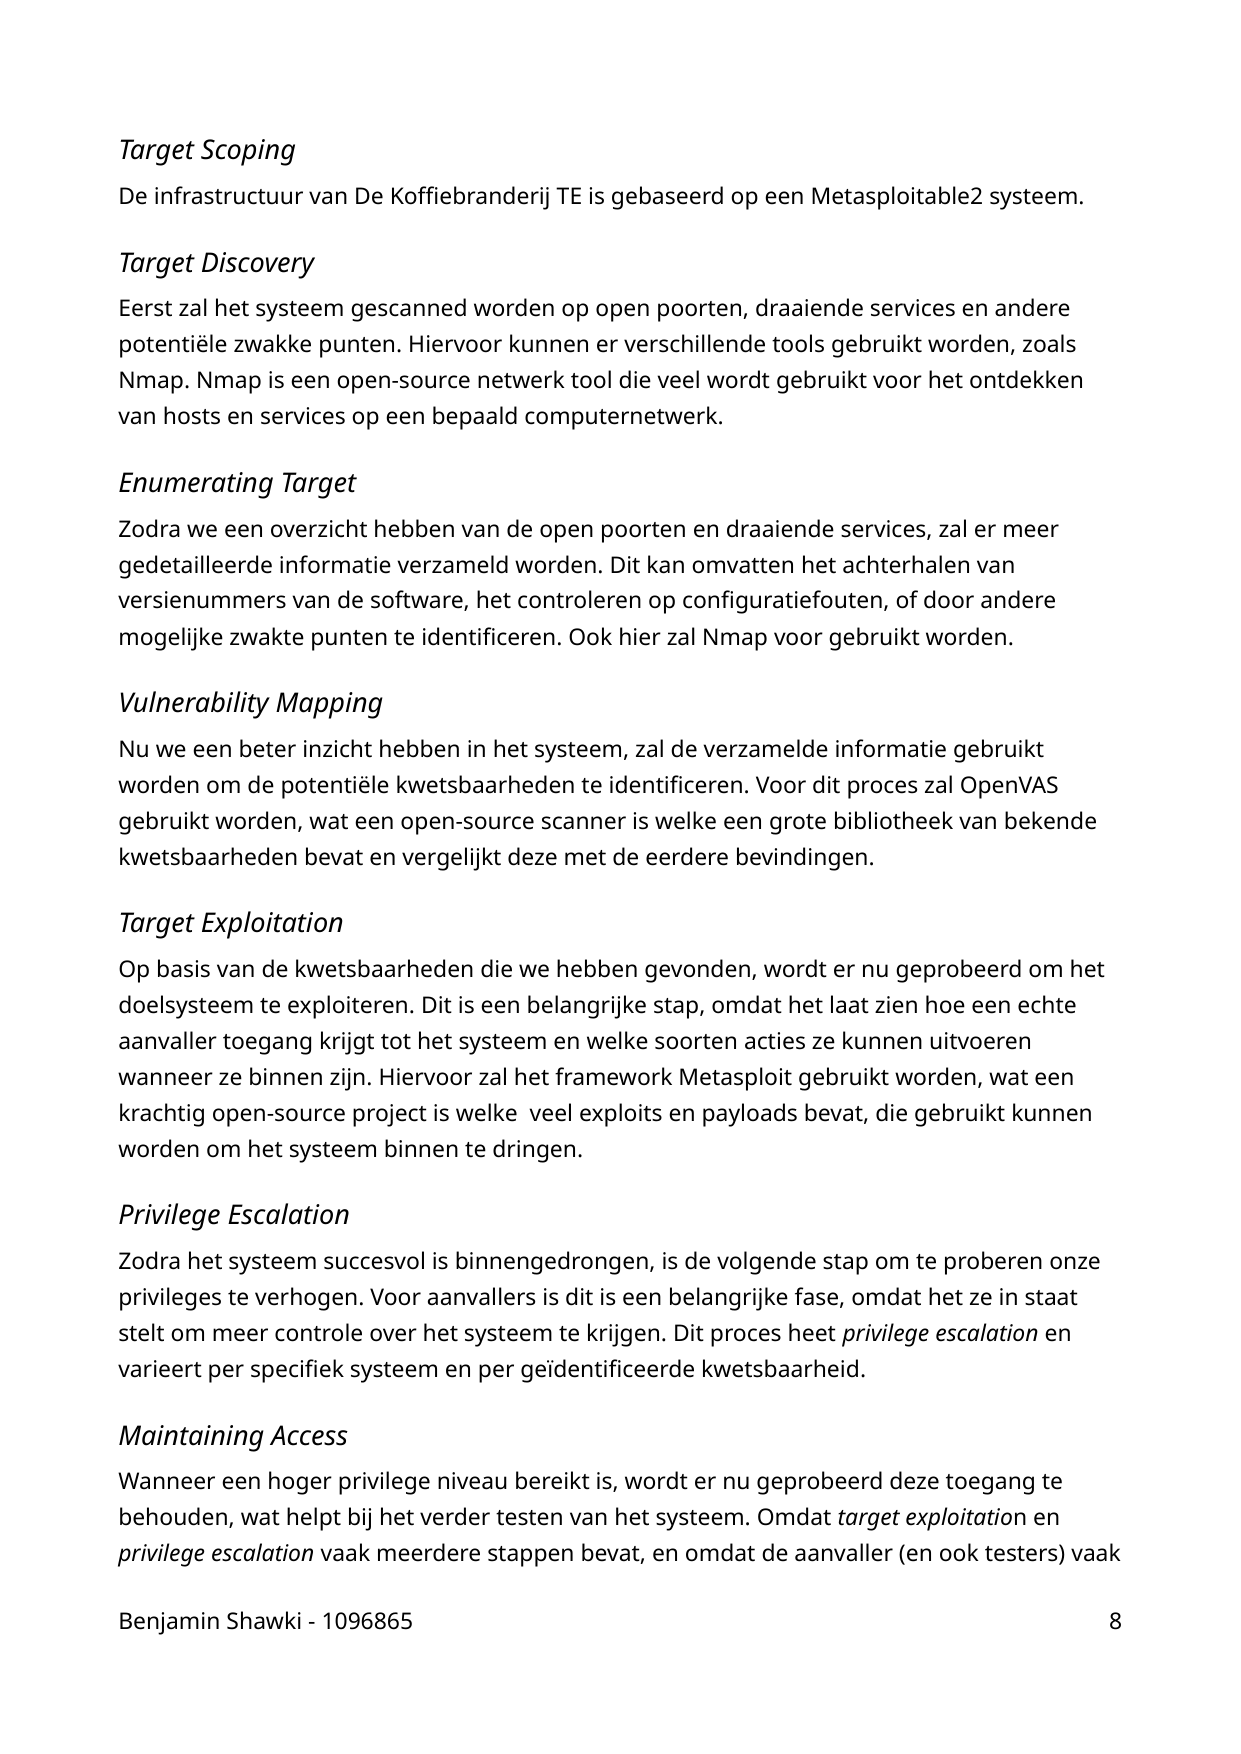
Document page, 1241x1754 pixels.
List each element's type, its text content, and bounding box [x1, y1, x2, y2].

text Op basis van de kwetsbaarheden die we hebben gevonden, wordt er nu geprobeerd om het doelsysteem te exploiteren. Dit is een belangrijke stap, omdat het laat zien hoe een echte aanvaller toegang krijgt tot het systeem en welke soorten acties ze kunnen uitvoeren wanneer ze binnen zijn. Hiervoor zal het framework Metasploit gebruikt worden, wat een krachtig open-source project is welke veel exploits en payloads bevat, die gebruikt kunnen worden om het systeem binnen te dringen. [118, 953, 1122, 1164]
text Nu we een beter inzicht hebben in het systeem, zal de verzamelde informatie gebruikt worden om de potentiële kwetsbaarheden te identificeren. Voor dit proces zal OpenVAS gebruikt worden, wat een open-source scanner is welke een grote bibliotheek van bekende kwetsbaarheden bevat en vergelijkt deze met de eerdere bevindingen. [118, 733, 1122, 872]
subtitle Maintaining Access [118, 1416, 1122, 1453]
text Wanneer een hoger privilege niveau bereikt is, wordt er nu geprobeerd deze toegang te behouden, wat helpt bij het verder testen van het systeem. Omdat target exploitation en privilege escalation vaak meerdere stappen bevat, en omdat de aanvaller (en ook testers) vaak [118, 1465, 1122, 1568]
subtitle Target Exploitation [118, 904, 1122, 941]
text De infrastructuur van De Koffiebranderij TE is gebaseerd op een Metasploitable2 systeem. [118, 180, 1122, 211]
subtitle Privilege Escalation [118, 1196, 1122, 1233]
subtitle Target Scoping [118, 131, 1122, 167]
text Zodra het systeem succesvol is binnengedrongen, is de volgende stap om te proberen onze privileges te verhogen. Voor aanvallers is dit is een belangrijke fase, omdat het ze in staat stelt om meer controle over het systeem te krijgen. Dit proces heet privilege escalation en varieert per specifiek systeem en per geïdentificeerde kwetsbaarheid. [118, 1245, 1122, 1384]
subtitle Target Discovery [118, 243, 1122, 280]
text Zodra we een overzicht hebben van de open poorten en draaiende services, zal er meer gedetailleerde informatie verzameld worden. Dit kan omvatten het achterhalen van versienummers van de software, het controleren op configuratiefouten, of door andere mogelijke zwakte punten te identificeren. Ook hier zal Nmap voor gebruikt worden. [118, 513, 1122, 652]
text Eerst zal het systeem gescanned worden op open poorten, draaiende services en andere potentiële zwakke punten. Hiervoor kunnen er verschillende tools gebruikt worden, zoals Nmap. Nmap is een open-source netwerk tool die veel wordt gebruikt voor het ontdekken van hosts en services op een bepaald computernetwerk. [118, 292, 1122, 431]
subtitle Vulnerability Mapping [118, 683, 1122, 720]
subtitle Enumerating Target [118, 463, 1122, 500]
